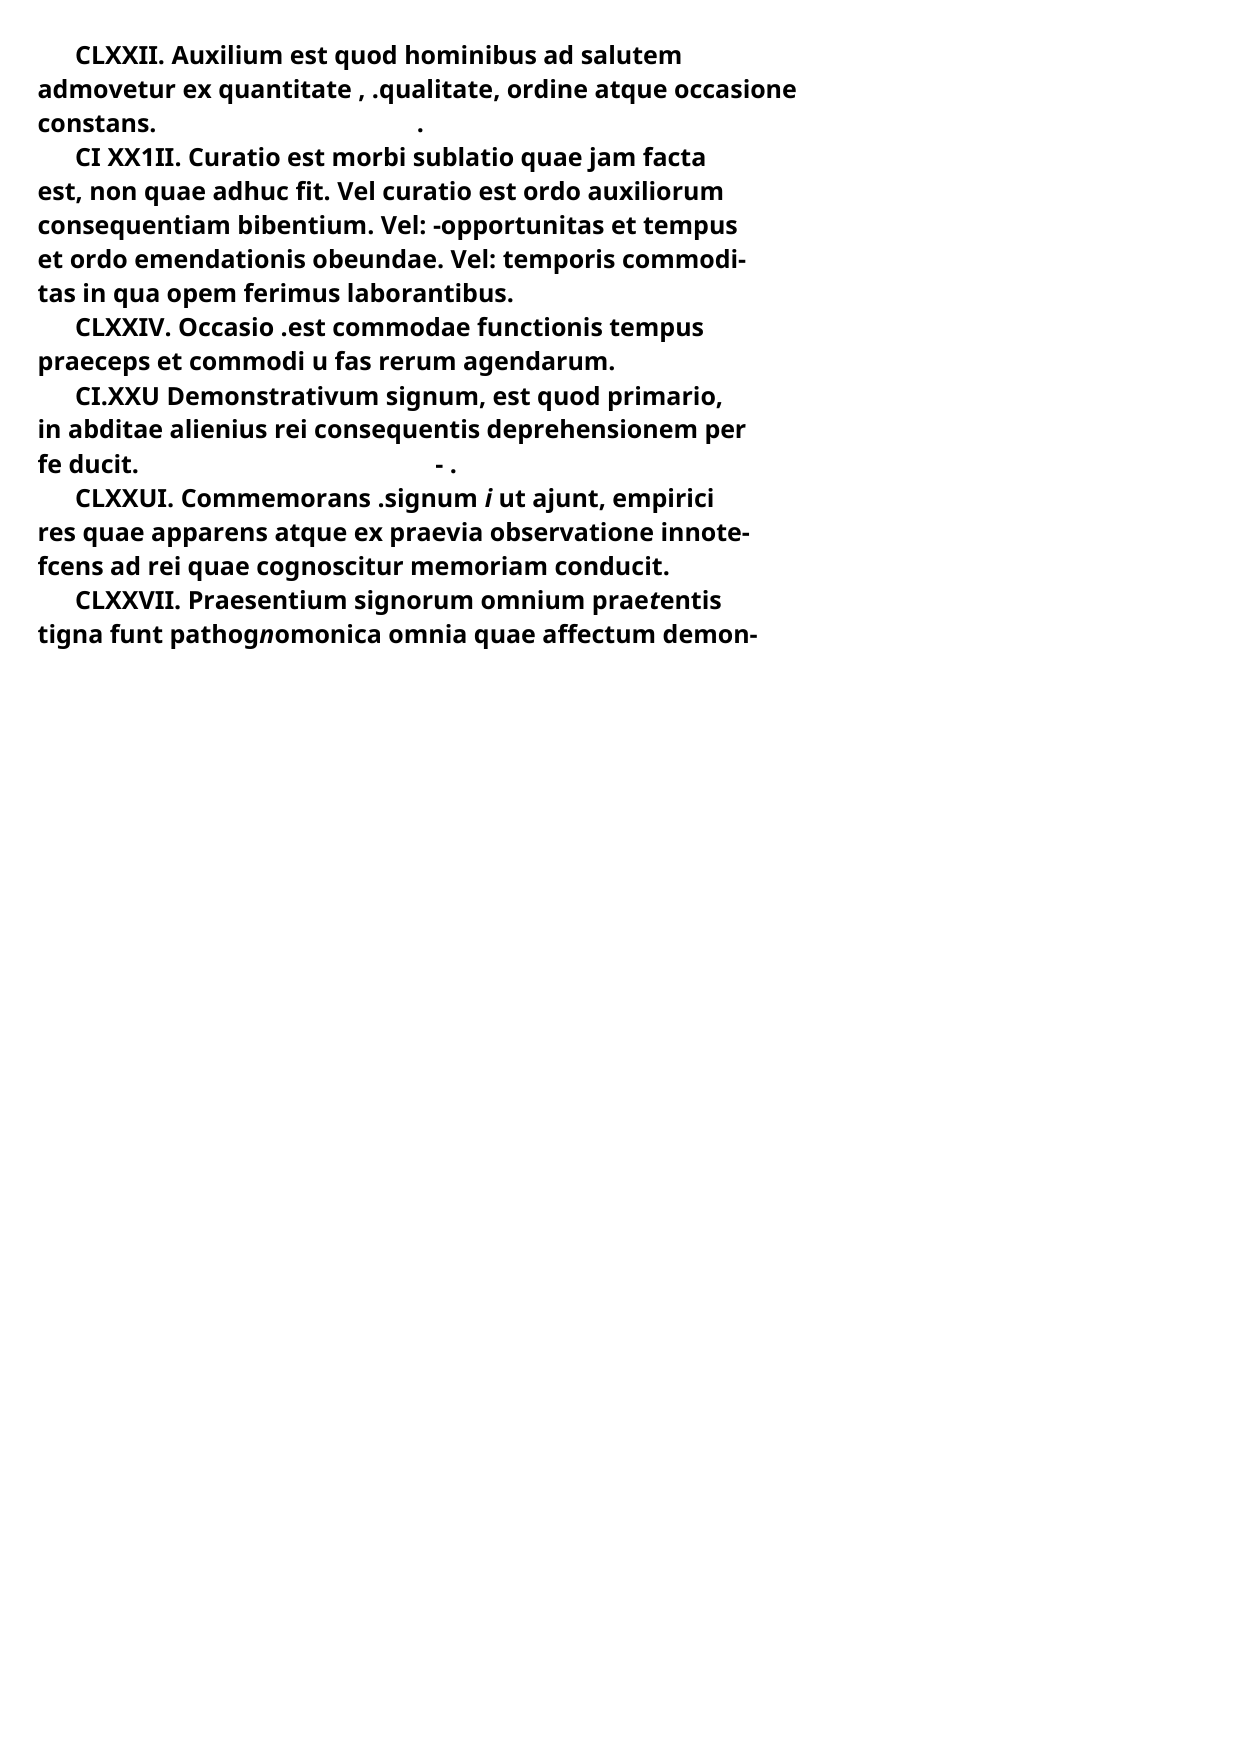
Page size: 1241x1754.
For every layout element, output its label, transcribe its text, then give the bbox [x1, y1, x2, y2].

text CI.XXU Demonstrativum signum, est quod primario, in abditae alienius rei consequentis deprehensionem per fe ducit. - . [37, 378, 1203, 480]
text CLXXII. Auxilium est quod hominibus ad salutem admovetur ex quantitate , .qualitate, ordine atque occasione constans. . [37, 37, 1203, 140]
text CLXXUI. Commemorans .signum i ut ajunt, empirici res quae apparens atque ex praevia observatione innote- fcens ad rei quae cognoscitur memoriam conducit. [37, 480, 1203, 582]
text CI ΧΧ1ΙΙ. Curatio est morbi sublatio quae jam facta est, non quae adhuc fit. Vel curatio est ordo auxiliorum consequentiam bibentium. Vel: -opportunitas et tempus et ordo emendationis obeundae. Vel: temporis commodi- tas in qua opem ferimus laborantibus. [37, 140, 1203, 310]
text CLXXIV. Occasio .est commodae functionis tempus praeceps et commodi u fas rerum agendarum. [37, 310, 1203, 378]
text CLXXVII. Praesentium signorum omnium praetentis tigna funt pathognomonica omnia quae affectum demon- [37, 582, 1203, 651]
